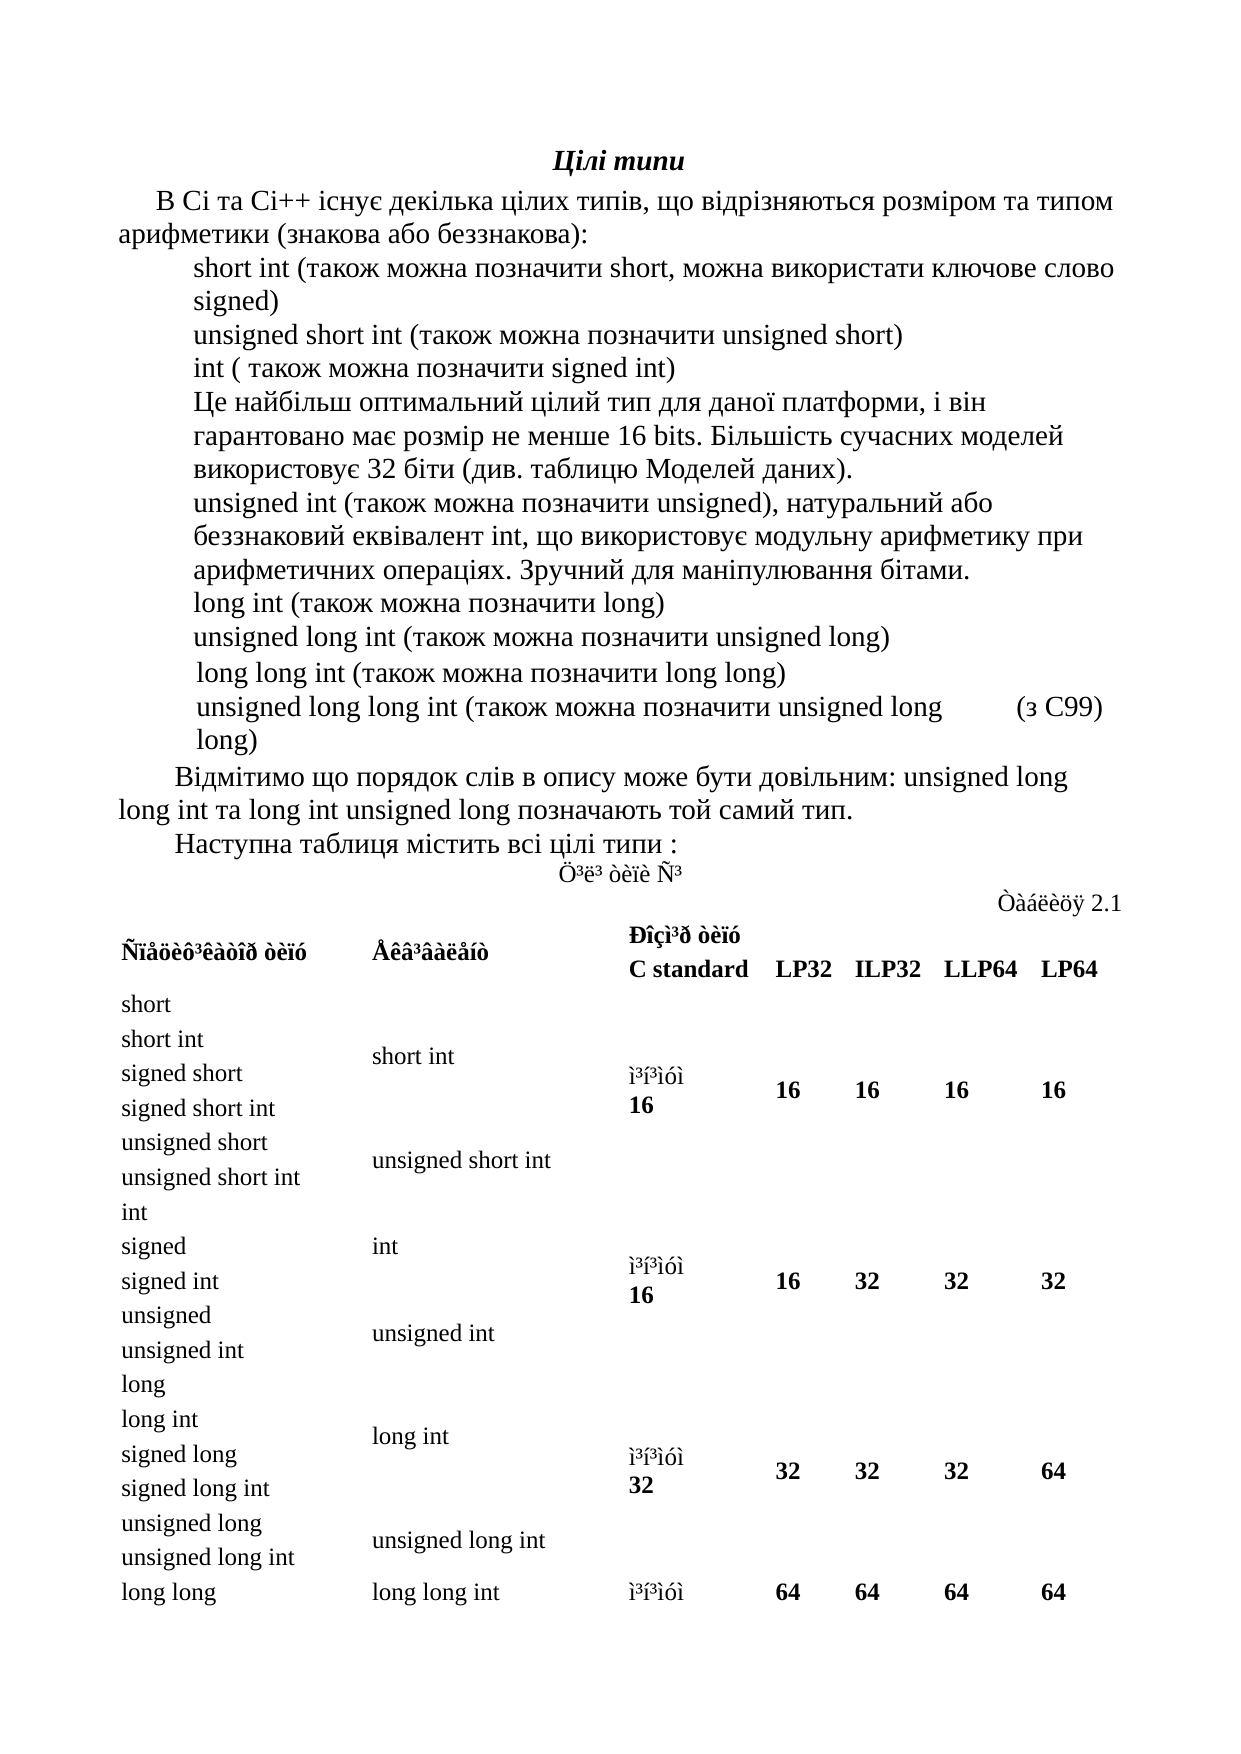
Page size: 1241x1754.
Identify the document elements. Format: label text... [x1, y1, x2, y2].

table_cell unsigned int [369, 1298, 626, 1367]
table_cell 32 [773, 1367, 852, 1574]
table_cell long long [118, 1574, 369, 1609]
table_cell unsigned short [118, 1125, 369, 1159]
table_cell unsigned short int [118, 1159, 369, 1194]
table_cell ì³í³ìóì 16 [626, 986, 772, 1194]
table_cell short int [118, 1021, 369, 1055]
table_header (з C99) [976, 653, 1122, 759]
list int ( також можна позначити signed int) [156, 351, 1122, 384]
table_cell 32 [1038, 1194, 1122, 1367]
table_cell short int [369, 986, 626, 1124]
table_cell ì³í³ìóì [626, 1574, 772, 1609]
table_cell ì³í³ìóì 16 [626, 1194, 772, 1367]
table_cell unsigned int [118, 1332, 369, 1367]
text В Сі та Сі++ існує декілька цілих типів, що відрізняються розміром та типом арифметики (знакова або беззнакова): [118, 183, 1122, 250]
table_cell ì³í³ìóì 32 [626, 1367, 772, 1574]
table_cell 32 [852, 1367, 941, 1574]
table_cell int [118, 1194, 369, 1228]
text Òàáëèöÿ 2.1 [118, 888, 1122, 917]
table_header Ðîçì³ð òèïó [626, 917, 1122, 952]
list Це найбільш оптимальний цілий тип для даної платформи, і він гарантовано має розмір не менше 16 bits. Більшість сучасних моделей використовує 32 біти (див. таблицю Моделей даних). [156, 384, 1122, 485]
table_cell 64 [773, 1574, 852, 1609]
table_cell signed int [118, 1263, 369, 1297]
table_cell unsigned short int [369, 1125, 626, 1194]
table_header Åêâ³âàëåíò [369, 917, 626, 986]
text Відмітимо що порядок слів в опису може бути довільним: unsigned long long int та long int unsigned long позначають той самий тип. [118, 759, 1122, 826]
table_cell 64 [941, 1574, 1038, 1609]
list long int (також можна позначити long) [156, 585, 1122, 619]
list short int (також можна позначити short, можна використати ключове слово signed) [156, 250, 1122, 317]
table_cell LP32 [773, 952, 852, 986]
table_cell 32 [941, 1367, 1038, 1574]
table_cell long long int [369, 1574, 626, 1609]
table_header long long int (також можна позначити long long) unsigned long long int (також можна позначити unsigned long long) [118, 653, 976, 759]
table_cell 64 [852, 1574, 941, 1609]
table_cell signed short [118, 1055, 369, 1090]
table_cell signed short int [118, 1090, 369, 1124]
table_cell 16 [1038, 986, 1122, 1194]
table_cell 16 [941, 986, 1038, 1194]
text Ö³ë³ òèïè Ñ³ [118, 859, 1122, 888]
table_cell 16 [773, 986, 852, 1194]
table_cell C standard [626, 952, 772, 986]
table_cell 16 [773, 1194, 852, 1367]
table_cell short [118, 986, 369, 1021]
table_cell signed long int [118, 1470, 369, 1505]
table_cell unsigned long int [118, 1540, 369, 1574]
table_cell unsigned long int [369, 1505, 626, 1574]
table_cell 16 [852, 986, 941, 1194]
table_cell signed long [118, 1436, 369, 1470]
table_header Ñïåöèô³êàòîð òèïó [118, 917, 369, 986]
table_cell 64 [1038, 1367, 1122, 1574]
subtitle Цілі типи [118, 143, 1122, 177]
table_cell long int [118, 1401, 369, 1436]
table_cell 32 [852, 1194, 941, 1367]
table_cell long int [369, 1367, 626, 1505]
list unsigned short int (також можна позначити unsigned short) [156, 317, 1122, 351]
table_cell LP64 [1038, 952, 1122, 986]
table_cell ILP32 [852, 952, 941, 986]
list unsigned long int (також можна позначити unsigned long) [156, 619, 1122, 652]
table_cell LLP64 [941, 952, 1038, 986]
list unsigned int (також можна позначити unsigned), натуральний або беззнаковий еквівалент int, що використовує модульну арифметику при арифметичних операціях. Зручний для маніпулювання бітами. [156, 485, 1122, 585]
table_cell int [369, 1194, 626, 1297]
table_cell 64 [1038, 1574, 1122, 1609]
table_cell unsigned long [118, 1505, 369, 1539]
text Наступна таблиця містить всі цілі типи : [118, 826, 1122, 859]
table_cell 32 [941, 1194, 1038, 1367]
table_cell long [118, 1367, 369, 1401]
table_cell signed [118, 1228, 369, 1263]
table_cell unsigned [118, 1298, 369, 1332]
